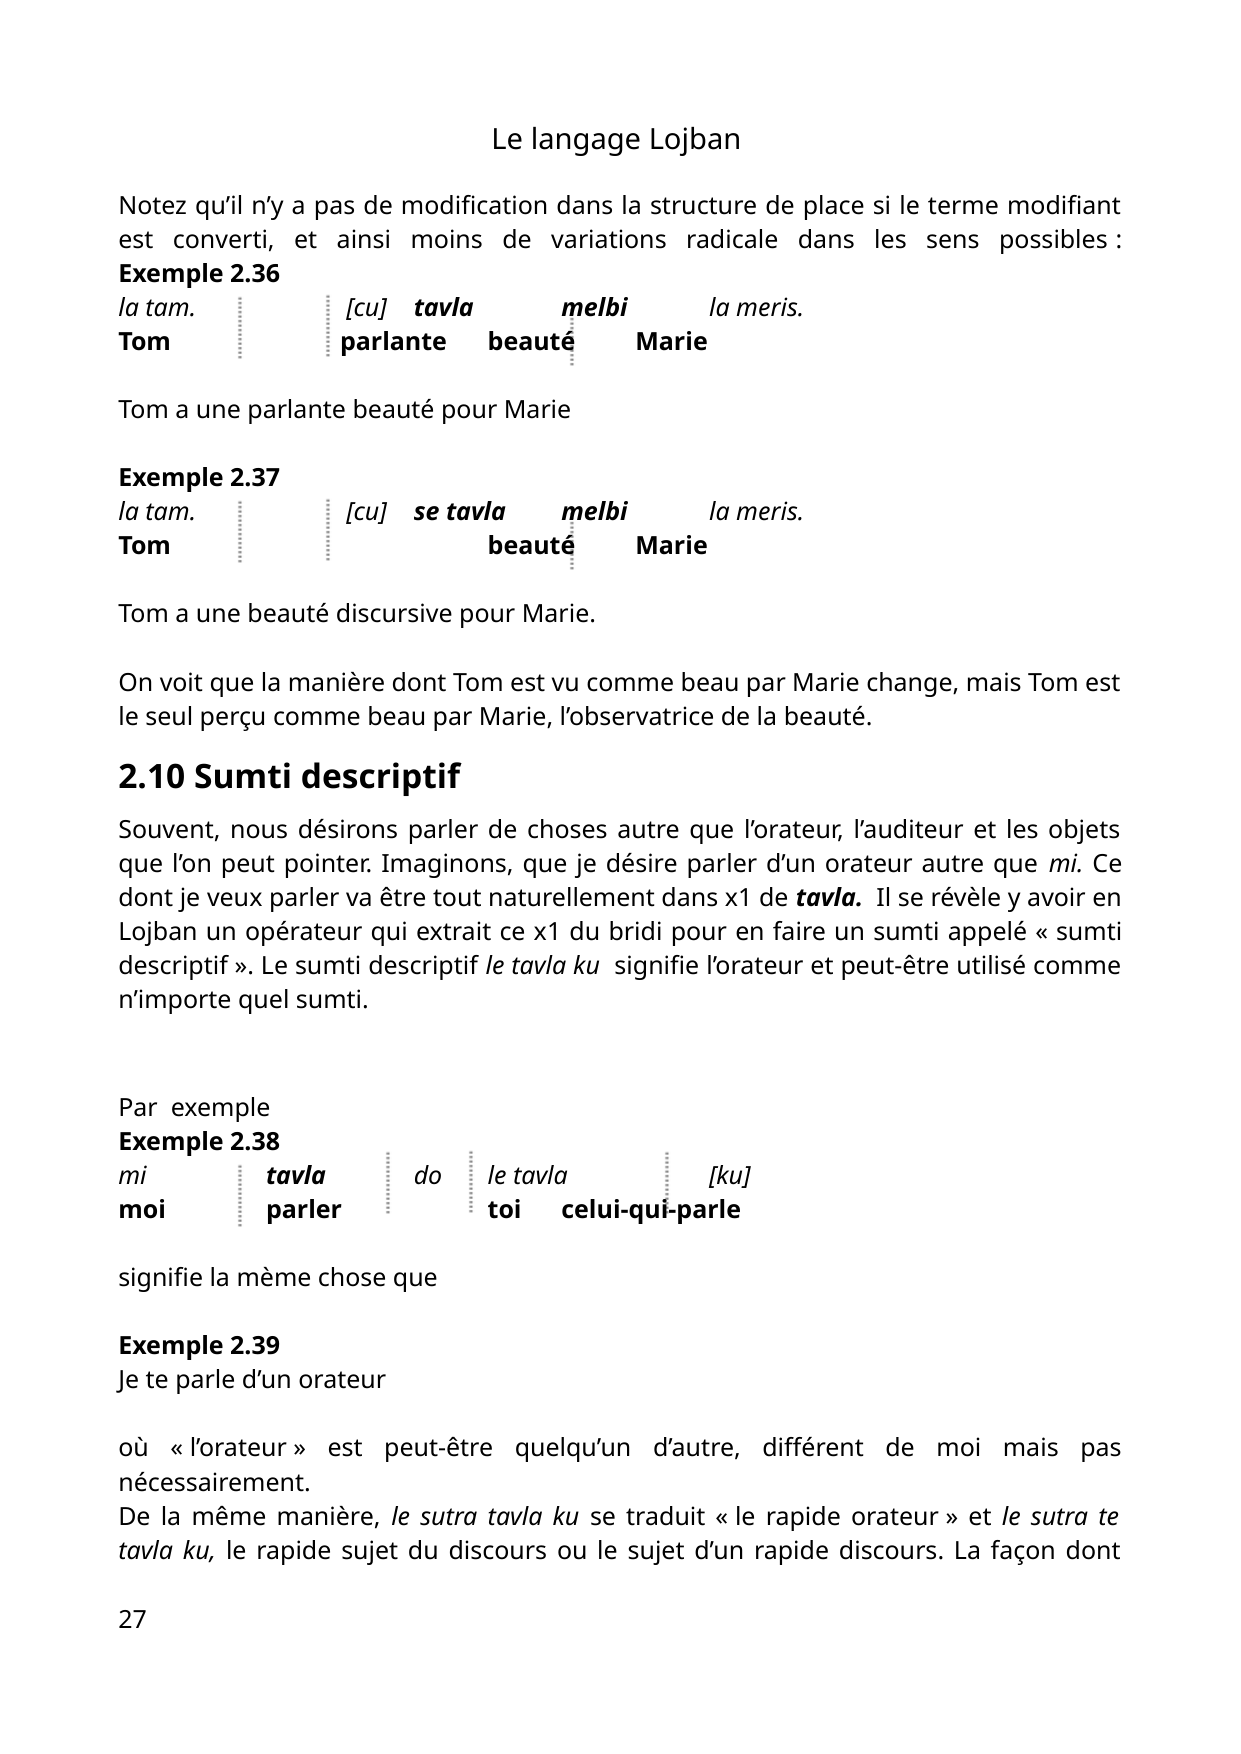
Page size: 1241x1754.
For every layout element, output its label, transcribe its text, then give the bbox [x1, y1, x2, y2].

text Souvent, nous désirons parler de choses autre que l’orateur, l’auditeur et les objets que l’on peut pointer. Imaginons, que je désire parler d’un orateur autre que mi. Ce dont je veux parler va être tout naturellement dans x1 de tavla. Il se révèle y avoir en Lojban un opérateur qui extrait ce x1 du bridi pour en faire un sumti appelé « sumti descriptif ». Le sumti descriptif le tavla ku signifie l’orateur et peut-être utilisé comme n’importe quel sumti. [118, 811, 1122, 1016]
text [ku] [677, 1158, 1122, 1192]
text Exemple 2.39 [118, 1328, 1122, 1362]
text la tam. [118, 494, 320, 528]
text parler toi celui-qui-parle [249, 1192, 1122, 1226]
picture [564, 502, 582, 509]
text do [398, 1158, 463, 1192]
text [cu] tavla melbi la meris. [338, 289, 1122, 323]
text Tom parlante beauté Marie [118, 323, 232, 358]
text On voit que la manière dont Tom est vu comme beau par Marie change, mais Tom est le seul perçu comme beau par Marie, l’observatrice de la beauté. [118, 664, 1122, 732]
subtitle 2.10 Sumti descriptif [118, 753, 1122, 799]
text Tom a une beauté discursive pour Marie. [118, 596, 1122, 630]
text la tam. [118, 289, 320, 323]
text Par exemple [118, 1089, 1122, 1123]
text Tom a une parlante beauté pour Marie [118, 392, 1122, 426]
text Tom parlante beauté Marie [582, 323, 1122, 358]
picture [564, 509, 582, 574]
text [cu] se tavla melbi la meris. [338, 494, 1122, 528]
picture [320, 493, 338, 565]
text Tom beauté Marie [118, 528, 232, 562]
picture [463, 1145, 480, 1217]
text où « l’orateur » est peut-être quelqu’un d’autre, différent de moi mais pas nécessairement. [118, 1430, 1122, 1498]
picture [564, 298, 582, 305]
text Tom beauté Marie [582, 528, 1122, 562]
text signifie la mème chose que [118, 1260, 1122, 1294]
picture [232, 291, 249, 363]
text moi [118, 1192, 232, 1226]
text Tom parlante beauté Marie [249, 323, 320, 358]
text mi tavla [118, 1158, 380, 1192]
text Exemple 2.38 [118, 1123, 1122, 1158]
text Tom parlante beauté Marie [338, 323, 564, 358]
text De la même manière, le sutra tavla ku se traduit « le rapide orateur » et le sutra te tavla ku, le rapide sujet du discours ou le sujet d’un rapide discours. La façon dont [118, 1498, 1122, 1566]
picture [320, 289, 338, 361]
picture [380, 1146, 398, 1218]
text Tom beauté Marie [249, 528, 320, 562]
picture [232, 1159, 249, 1231]
picture [232, 496, 249, 567]
text Je te parle d’un orateur [118, 1362, 1122, 1396]
text Tom beauté Marie [338, 528, 564, 562]
text le tavla [480, 1158, 659, 1192]
picture [659, 1146, 677, 1218]
text Exemple 2.37 [118, 460, 1122, 494]
picture [564, 305, 582, 370]
text Notez qu’il n’y a pas de modification dans la structure de place si le terme modifiant est converti, et ainsi moins de variations radicale dans les sens possibles : Exemple 2.36 [118, 187, 1122, 289]
